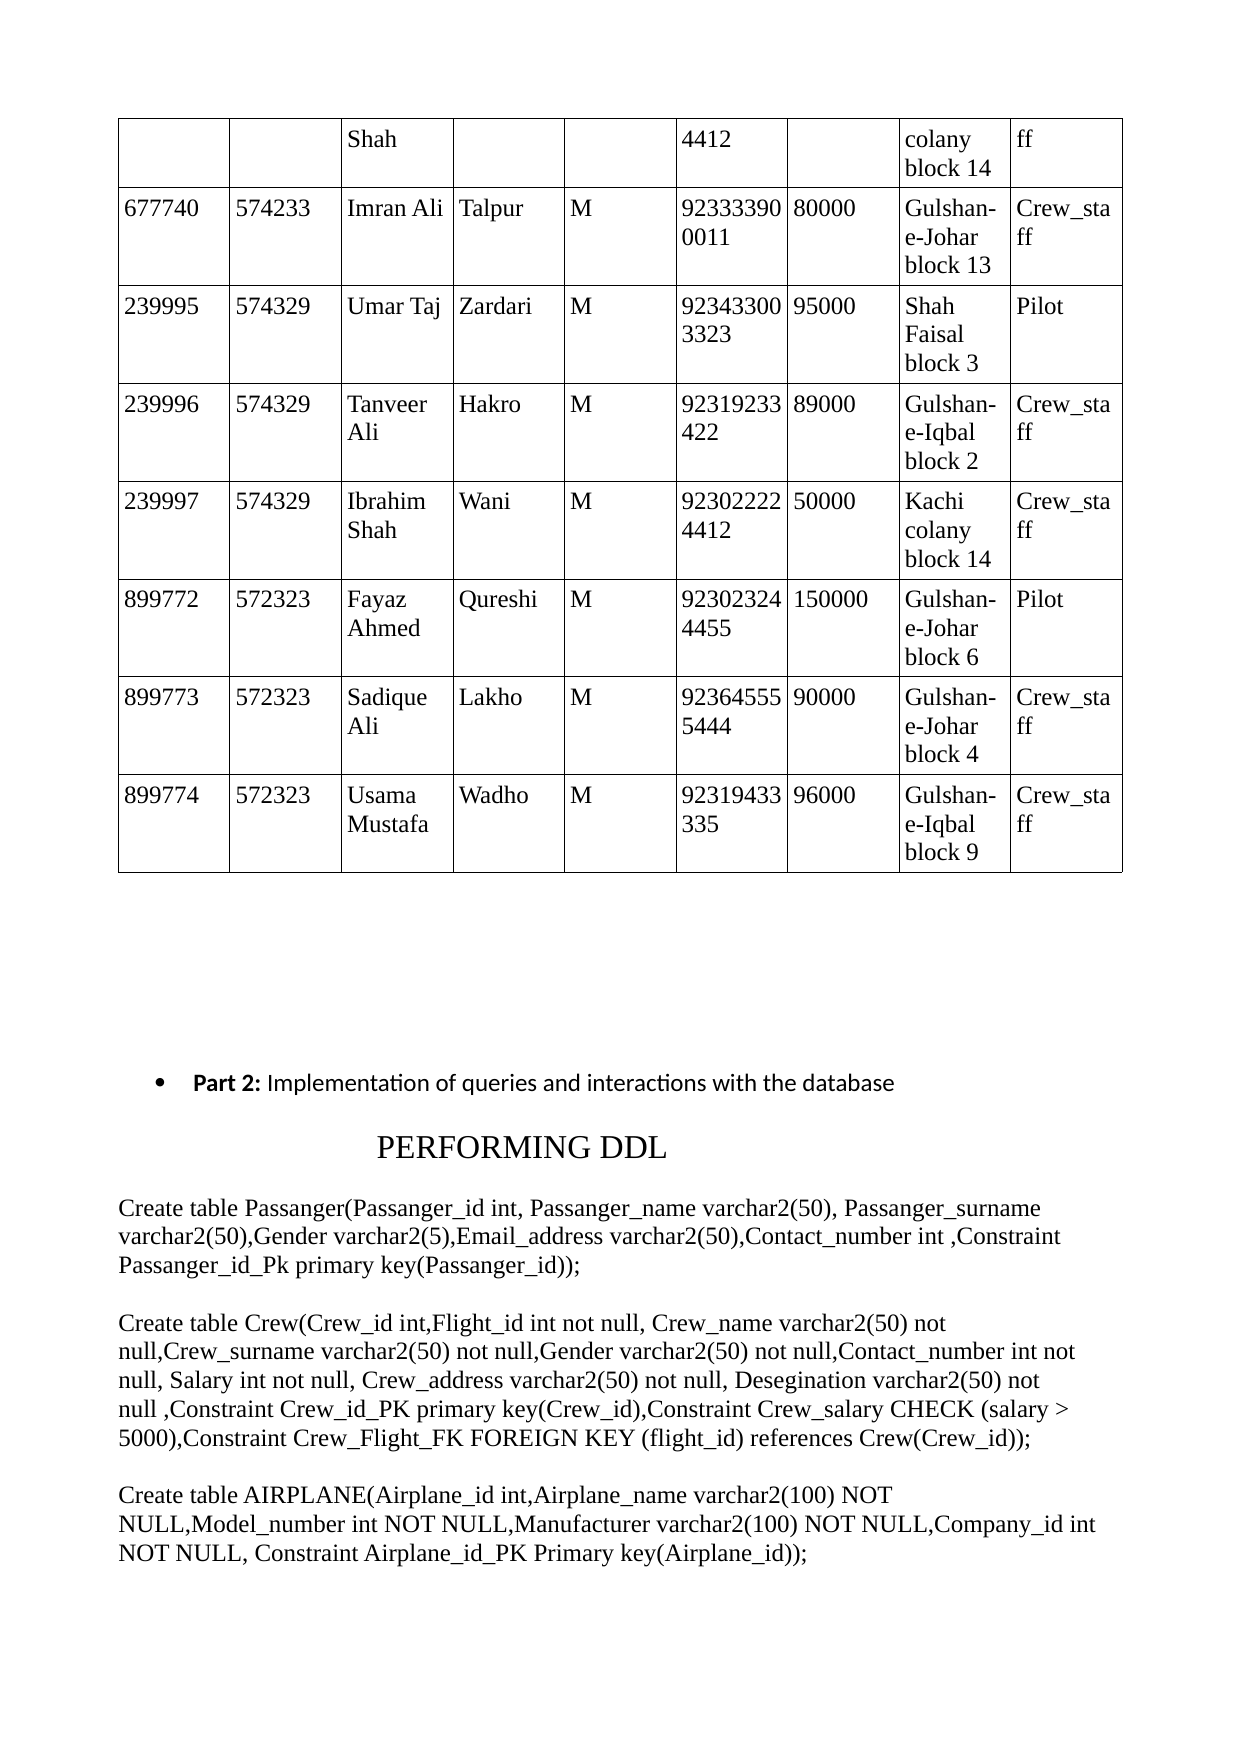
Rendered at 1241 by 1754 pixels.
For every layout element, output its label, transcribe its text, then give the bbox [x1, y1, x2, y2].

table_cell 923433003323 [677, 286, 787, 383]
table_cell 923645555444 [677, 677, 787, 774]
table_cell 899774 [119, 775, 229, 872]
table_cell Lakho [454, 677, 564, 774]
table_cell Crew_staff [1011, 188, 1122, 285]
table_cell Kachi colany block 14 [900, 482, 1010, 578]
table_cell 574329 [230, 384, 341, 481]
list Part 2: Implementation of queries and interactions with the database [156, 1067, 1122, 1097]
table_cell Wadho [454, 775, 564, 872]
table_cell 96000 [788, 775, 899, 872]
table_cell 574233 [230, 188, 341, 285]
table_cell Imran Ali [342, 188, 453, 285]
table_cell Gulshan-e-Johar block 6 [900, 580, 1010, 676]
table_cell 574329 [230, 482, 341, 578]
table_cell Crew_staff [1011, 775, 1122, 872]
table_cell [230, 119, 341, 187]
text Create table Passanger(Passanger_id int, Passanger_name varchar2(50), Passanger_surname varchar2(50),Gender varchar2(5),Email_address varchar2(50),Contact_number int ,Constraint Passanger_id_Pk primary key(Passanger_id)); [118, 1193, 1122, 1279]
table_cell 572323 [230, 580, 341, 676]
table_cell M [565, 384, 676, 481]
table_cell 50000 [788, 482, 899, 578]
table_cell 572323 [230, 775, 341, 872]
table_cell 574329 [230, 286, 341, 383]
table_cell Talpur [454, 188, 564, 285]
table_cell [119, 119, 229, 187]
text Create table AIRPLANE(Airplane_id int,Airplane_name varchar2(100) NOT NULL,Model_number int NOT NULL,Manufacturer varchar2(100) NOT NULL,Company_id int NOT NULL, Constraint Airplane_id_PK Primary key(Airplane_id)); [118, 1480, 1122, 1566]
table_cell 899773 [119, 677, 229, 774]
table_cell ff [1011, 119, 1122, 187]
table_cell colany block 14 [900, 119, 1010, 187]
table_cell 239997 [119, 482, 229, 578]
table_cell 923023244455 [677, 580, 787, 676]
table_cell Zardari [454, 286, 564, 383]
table_cell Pilot [1011, 580, 1122, 676]
table_cell Gulshan-e-Johar block 13 [900, 188, 1010, 285]
table_cell 923333900011 [677, 188, 787, 285]
table_cell 95000 [788, 286, 899, 383]
table_cell M [565, 482, 676, 578]
table_cell 4412 [677, 119, 787, 187]
table_cell Umar Taj [342, 286, 453, 383]
table_cell Crew_staff [1011, 677, 1122, 774]
table_cell 89000 [788, 384, 899, 481]
table_cell Sadique Ali [342, 677, 453, 774]
table_cell Wani [454, 482, 564, 578]
table_cell Tanveer Ali [342, 384, 453, 481]
table_cell Fayaz Ahmed [342, 580, 453, 676]
table_cell M [565, 775, 676, 872]
table_cell 80000 [788, 188, 899, 285]
text Create table Crew(Crew_id int,Flight_id int not null, Crew_name varchar2(50) not null,Crew_surname varchar2(50) not null,Gender varchar2(50) not null,Contact_number int not null, Salary int not null, Crew_address varchar2(50) not null, Desegination varchar2(50) not null ,Constraint Crew_id_PK primary key(Crew_id),Constraint Crew_salary CHECK (salary > 5000),Constraint Crew_Flight_FK FOREIGN KEY (flight_id) references Crew(Crew_id)); [118, 1308, 1122, 1451]
table_cell Crew_staff [1011, 482, 1122, 578]
table_cell Pilot [1011, 286, 1122, 383]
table_cell 92319433335 [677, 775, 787, 872]
table_cell 239995 [119, 286, 229, 383]
table_cell Gulshan-e-Iqbal block 9 [900, 775, 1010, 872]
table_cell [788, 119, 899, 187]
table_cell Hakro [454, 384, 564, 481]
table_cell M [565, 580, 676, 676]
table_cell 90000 [788, 677, 899, 774]
table_cell [454, 119, 564, 187]
table_cell Qureshi [454, 580, 564, 676]
table_cell Crew_staff [1011, 384, 1122, 481]
table_cell Shah [342, 119, 453, 187]
table_cell M [565, 677, 676, 774]
table_cell 572323 [230, 677, 341, 774]
table_cell 92319233422 [677, 384, 787, 481]
table_cell 677740 [119, 188, 229, 285]
table_cell Ibrahim Shah [342, 482, 453, 578]
table_cell 899772 [119, 580, 229, 676]
table_cell [565, 119, 676, 187]
table_cell M [565, 188, 676, 285]
table_cell Gulshan-e-Iqbal block 2 [900, 384, 1010, 481]
table_cell 923022224412 [677, 482, 787, 578]
table_cell 150000 [788, 580, 899, 676]
table_cell Usama Mustafa [342, 775, 453, 872]
table_cell Gulshan-e-Johar block 4 [900, 677, 1010, 774]
text PERFORMING DDL [118, 1128, 1122, 1166]
table_cell M [565, 286, 676, 383]
table_cell 239996 [119, 384, 229, 481]
table_cell Shah Faisal block 3 [900, 286, 1010, 383]
